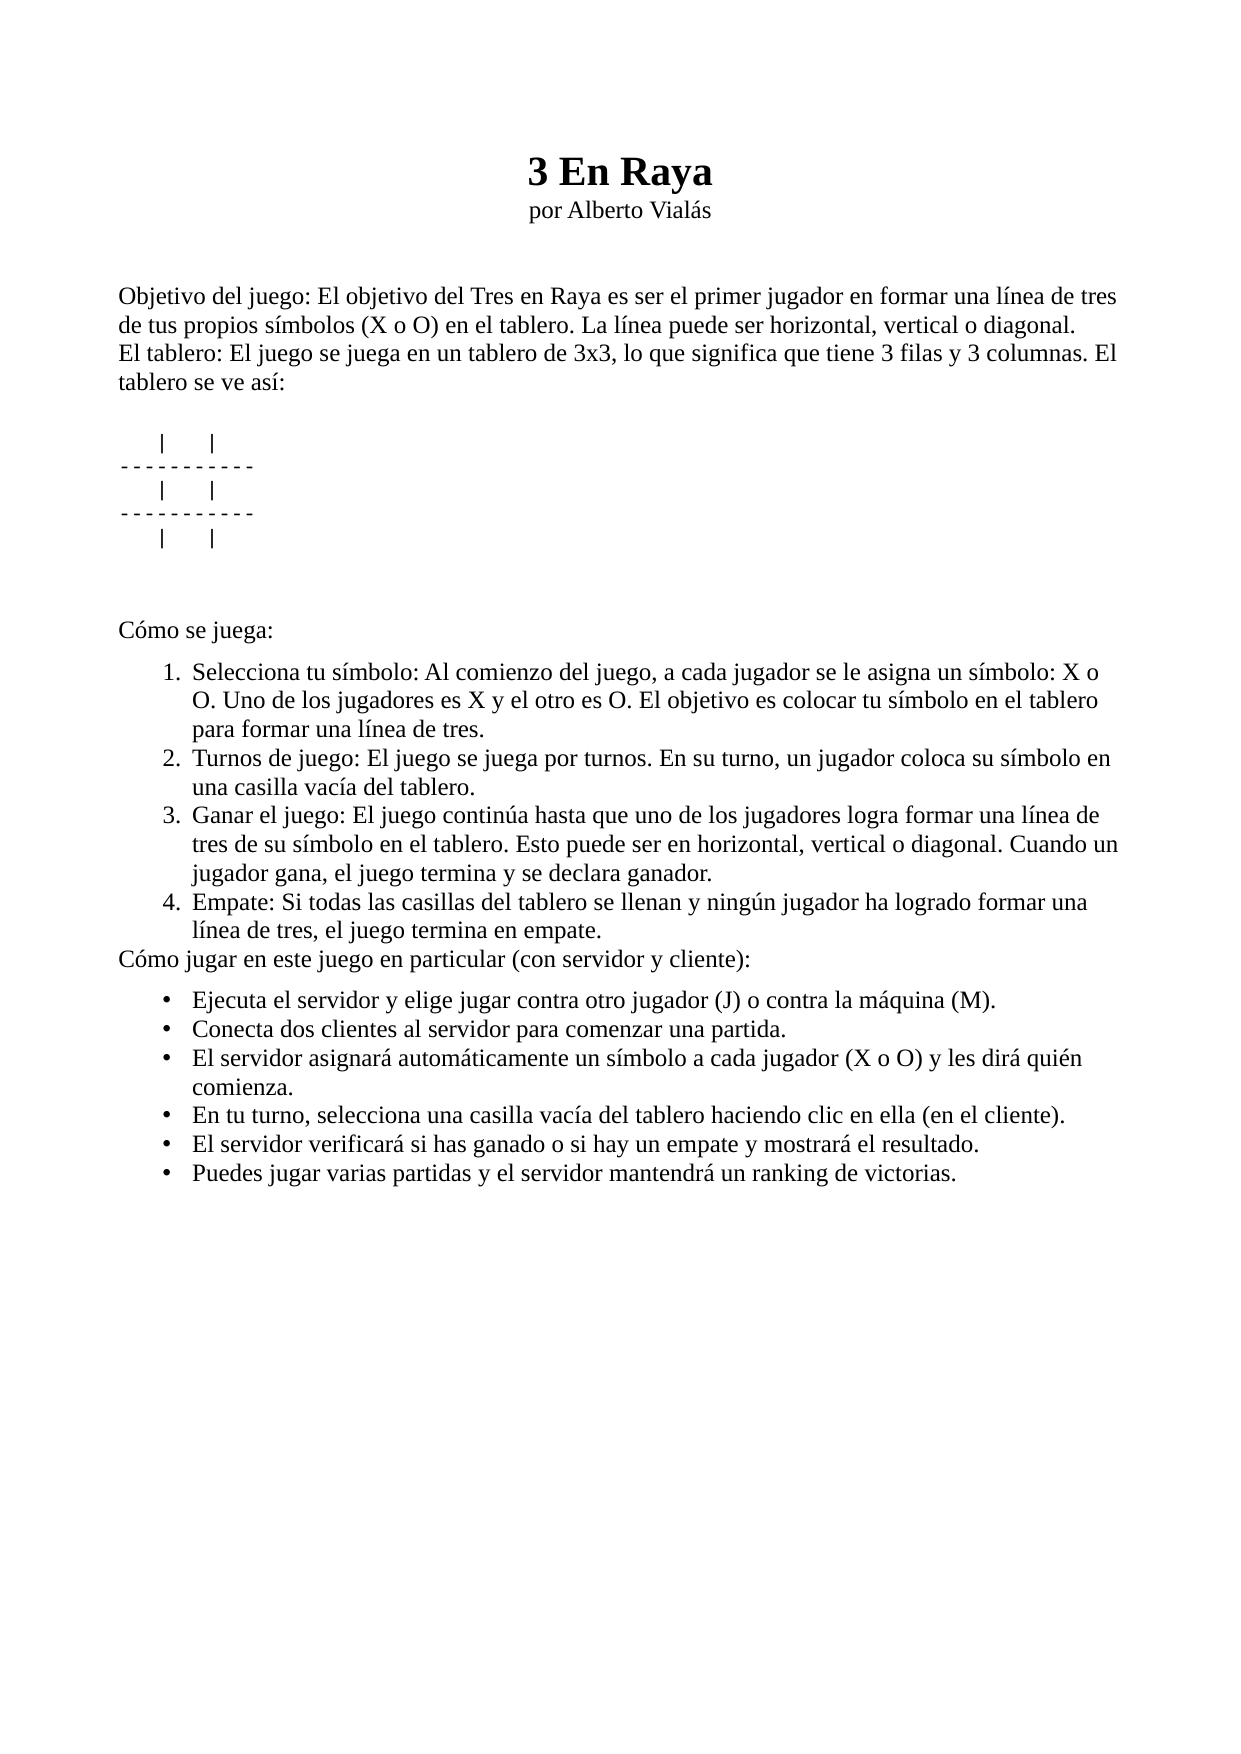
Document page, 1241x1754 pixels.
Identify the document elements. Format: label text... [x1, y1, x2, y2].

list Puedes jugar varias partidas y el servidor mantendrá un ranking de victorias. [162, 1158, 1122, 1187]
text 3 En Raya por Alberto Vialás [118, 118, 1122, 252]
list En tu turno, selecciona una casilla vacía del tablero haciendo clic en ella (en el cliente). [162, 1100, 1122, 1129]
list Conecta dos clientes al servidor para comenzar una partida. [162, 1014, 1122, 1043]
list Selecciona tu símbolo: Al comienzo del juego, a cada jugador se le asigna un símbolo: X o O. Uno de los jugadores es X y el otro es O. El objetivo es colocar tu símbolo en el tablero para formar una línea de tres. [162, 657, 1122, 743]
list El servidor verificará si has ganado o si hay un empate y mostrará el resultado. [162, 1129, 1122, 1158]
list Empate: Si todas las casillas del tablero se llenan y ningún jugador ha logrado formar una línea de tres, el juego termina en empate. [162, 887, 1122, 944]
text Cómo se juega: [118, 615, 1122, 644]
text ----------- [118, 503, 1122, 527]
text Objetivo del juego: El objetivo del Tres en Raya es ser el primer jugador en formar una línea de tres de tus propios símbolos (X o O) en el tablero. La línea puede ser horizontal, vertical o diagonal. [118, 252, 1122, 338]
text | | [118, 432, 1122, 456]
list Ganar el juego: El juego continúa hasta que uno de los jugadores logra formar una línea de tres de su símbolo en el tablero. Esto puede ser en horizontal, vertical o diagonal. Cuando un jugador gana, el juego termina y se declara ganador. [162, 800, 1122, 887]
text | | [118, 527, 1122, 550]
text ----------- [118, 456, 1122, 479]
text El tablero: El juego se juega en un tablero de 3x3, lo que significa que tiene 3 filas y 3 columnas. El tablero se ve así: [118, 338, 1122, 396]
list El servidor asignará automáticamente un símbolo a cada jugador (X o O) y les dirá quién comienza. [162, 1043, 1122, 1100]
list Ejecuta el servidor y elige jugar contra otro jugador (J) o contra la máquina (M). [162, 985, 1122, 1014]
list Turnos de juego: El juego se juega por turnos. En su turno, un jugador coloca su símbolo en una casilla vacía del tablero. [162, 743, 1122, 800]
text Cómo jugar en este juego en particular (con servidor y cliente): [118, 944, 1122, 973]
text | | [118, 479, 1122, 503]
